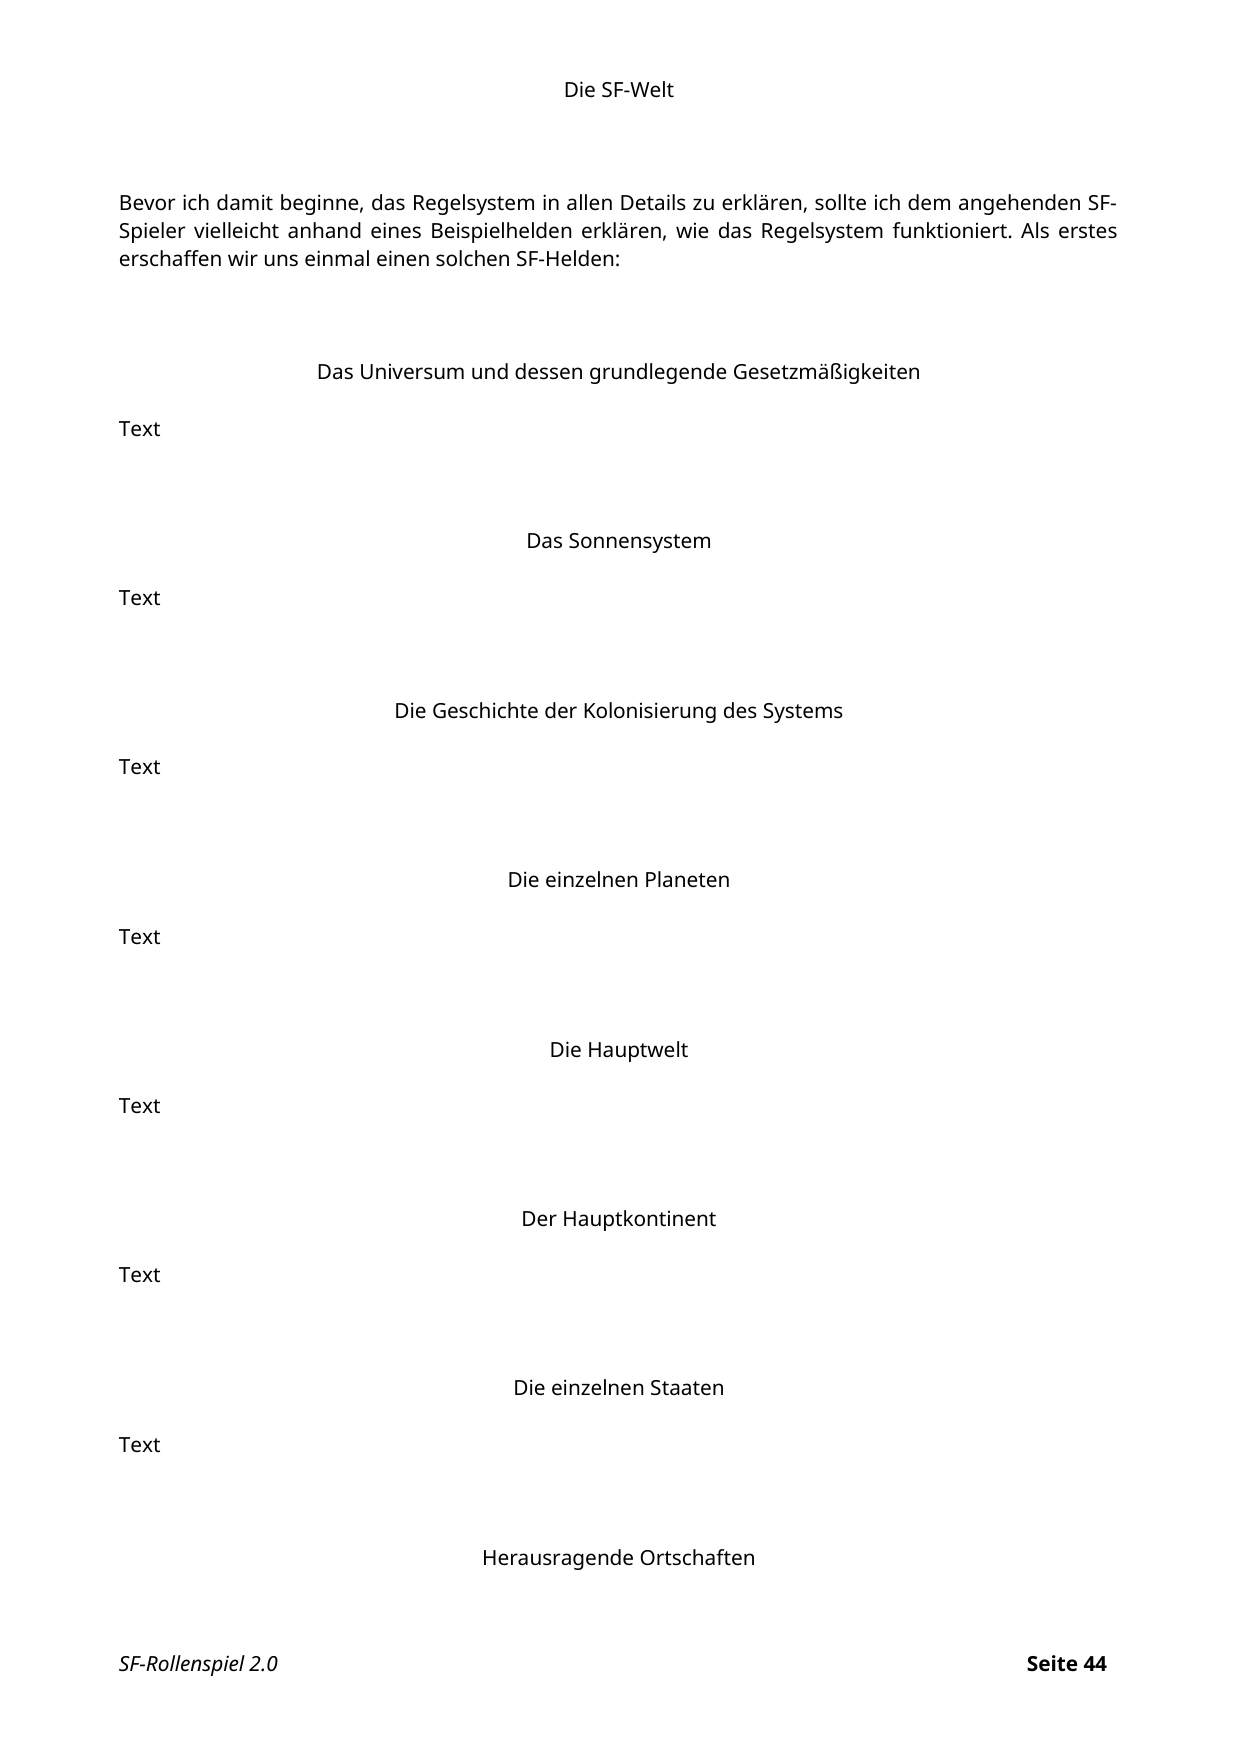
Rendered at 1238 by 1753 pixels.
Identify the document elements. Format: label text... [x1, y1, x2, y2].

text Text [119, 1430, 1119, 1458]
text Text [119, 583, 1119, 611]
text Text [119, 1261, 1119, 1289]
text Text [119, 752, 1119, 781]
text Bevor ich damit beginne, das Regelsystem in allen Details zu erklären, sollte ich dem angehenden SF-Spieler vielleicht anhand eines Beispielhelden erklären, wie das Regelsystem funktioniert. Als erstes erschaffen wir uns einmal einen solchen SF-Helden: [119, 188, 1119, 273]
text Die Geschichte der Kolonisierung des Systems [119, 696, 1119, 724]
text Der Hauptkontinent [119, 1204, 1119, 1232]
text Die SF-Welt [119, 75, 1119, 103]
text Text [119, 414, 1119, 442]
text Text [119, 1091, 1119, 1119]
text Text [119, 922, 1119, 950]
text Herausragende Ortschaften [119, 1543, 1119, 1571]
text Die einzelnen Planeten [119, 865, 1119, 894]
text Die einzelnen Staaten [119, 1373, 1119, 1402]
text Das Sonnensystem [119, 527, 1119, 555]
text Das Universum und dessen grundlegende Gesetzmäßigkeiten [119, 357, 1119, 386]
text Die Hauptwelt [119, 1035, 1119, 1063]
